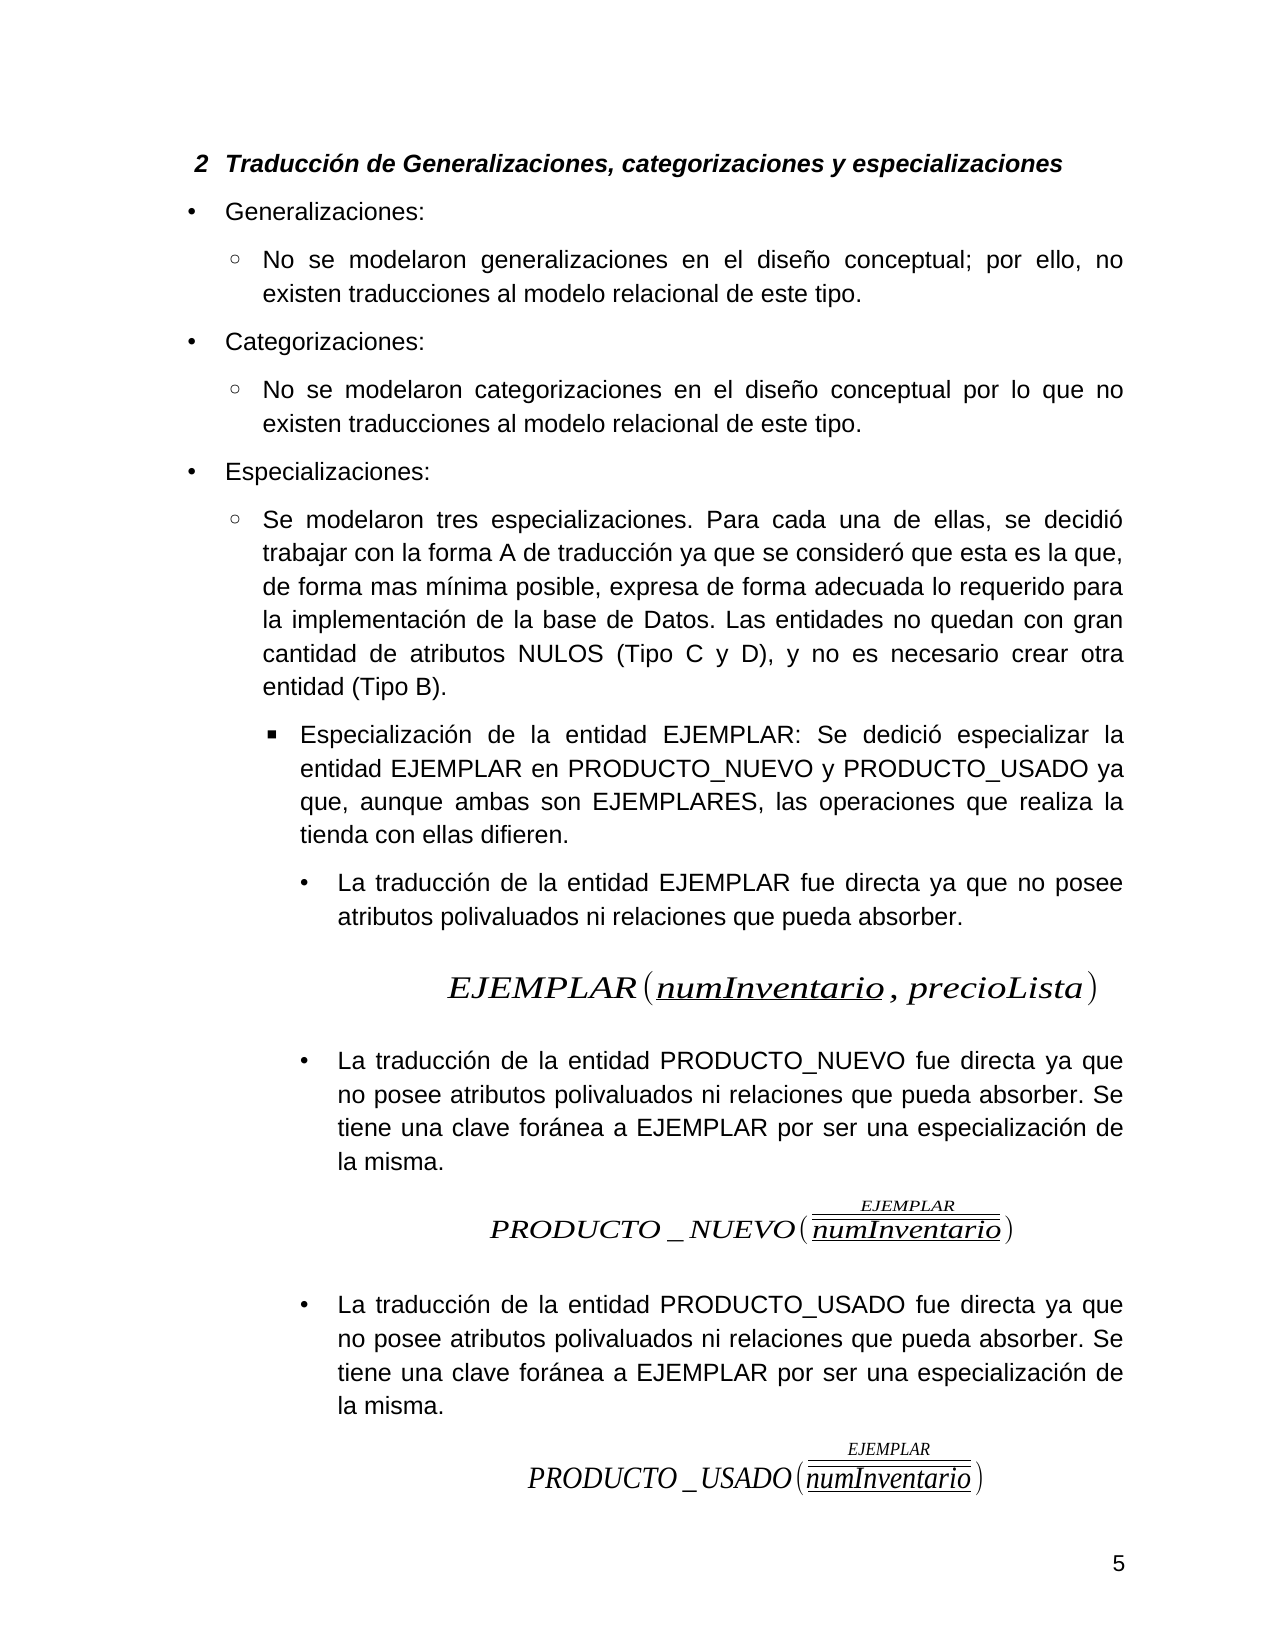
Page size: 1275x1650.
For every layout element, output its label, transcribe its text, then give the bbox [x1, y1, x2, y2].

list Traducción de Generalizaciones, categorizaciones y especializaciones [187, 150, 1125, 178]
list Especialización de la entidad EJEMPLAR: Se dedició especializar la entidad EJEMPLAR en PRODUCTO_NUEVO y PRODUCTO_USADO ya que, aunque ambas son EJEMPLARES, las operaciones que realiza la tienda con ellas difieren. [262, 721, 1125, 849]
list Categorizaciones: [187, 328, 1125, 356]
list Especializaciones: [187, 457, 1125, 485]
list La traducción de la entidad PRODUCTO_USADO fue directa ya que no posee atributos polivaluados ni relaciones que pueda absorber. Se tiene una clave foránea a EJEMPLAR por ser una especialización de la misma. [300, 1291, 1125, 1420]
list La traducción de la entidad EJEMPLAR fue directa ya que no posee atributos polivaluados ni relaciones que pueda absorber. [300, 869, 1125, 931]
list Generalizaciones: [187, 198, 1125, 226]
list No se modelaron categorizaciones en el diseño conceptual por lo que no existen traducciones al modelo relacional de este tipo. [225, 376, 1125, 437]
list La traducción de la entidad PRODUCTO_NUEVO fue directa ya que no posee atributos polivaluados ni relaciones que pueda absorber. Se tiene una clave foránea a EJEMPLAR por ser una especialización de la misma. [300, 1047, 1125, 1175]
list Se modelaron tres especializaciones. Para cada una de ellas, se decidió trabajar con la forma A de traducción ya que se consideró que esta es la que, de forma mas mínima posible, expresa de forma adecuada lo requerido para la implementación de la base de Datos. Las entidades no quedan con gran cantidad de atributos NULOS (Tipo C y D), y no es necesario crear otra entidad (Tipo B). [225, 506, 1125, 701]
list No se modelaron generalizaciones en el diseño conceptual; por ello, no existen traducciones al modelo relacional de este tipo. [225, 246, 1125, 308]
